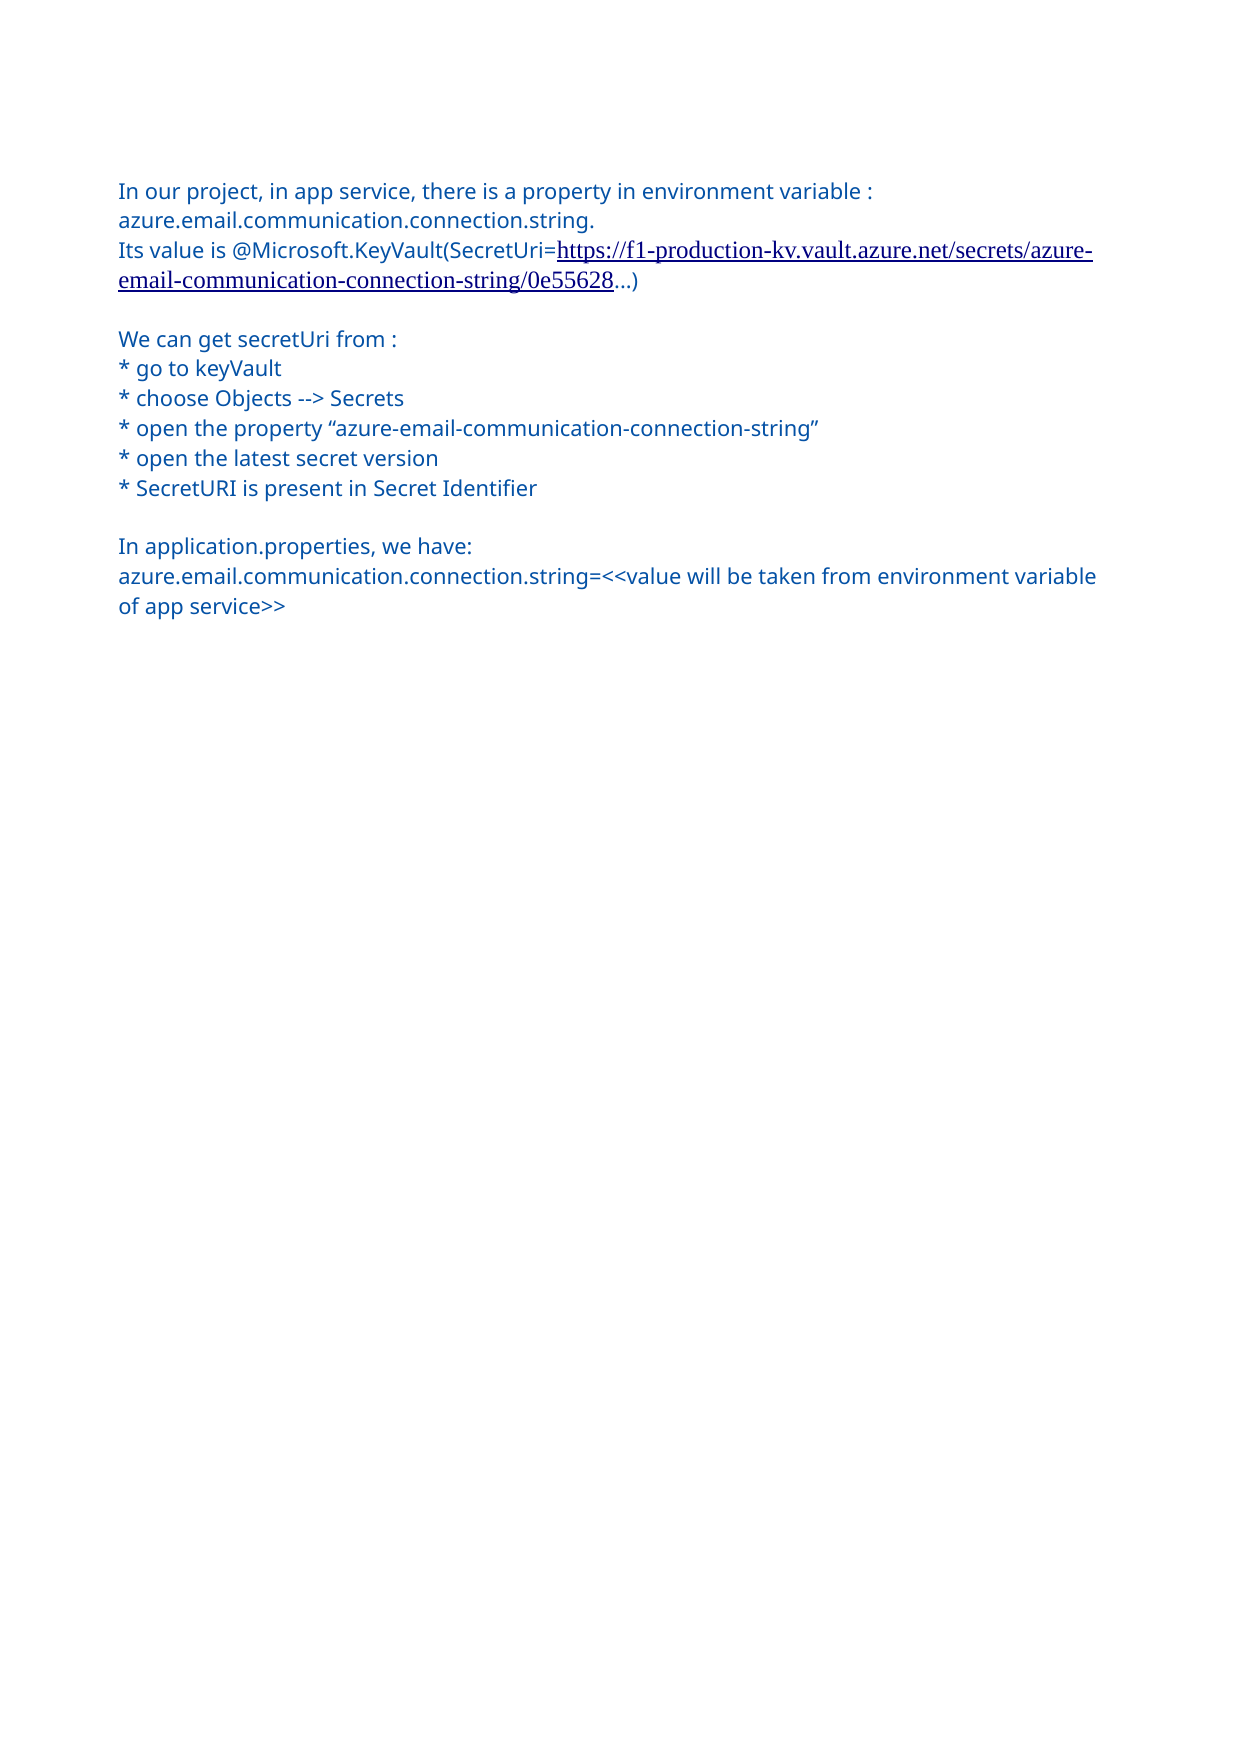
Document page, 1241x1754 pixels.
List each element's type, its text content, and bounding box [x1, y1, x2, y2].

text We can get secretUri from : [118, 323, 1122, 353]
text In our project, in app service, there is a property in environment variable : azure.email.communication.connection.string. [118, 176, 1122, 235]
text * open the latest secret version [118, 443, 1122, 472]
text In application.properties, we have: [118, 531, 1122, 561]
text Its value is @Microsoft.KeyVault(SecretUri=https://f1-production-kv.vault.azure.net/secrets/azure-email-communication-connection-string/0e55628...) [118, 235, 1122, 295]
text * open the property “azure-email-communication-connection-string” [118, 413, 1122, 443]
text * go to keyVault [118, 353, 1122, 383]
text * choose Objects --> Secrets [118, 383, 1122, 413]
text azure.email.communication.connection.string=<<value will be taken from environment variable of app service>> [118, 561, 1122, 620]
text * SecretURI is present in Secret Identifier [118, 472, 1122, 502]
